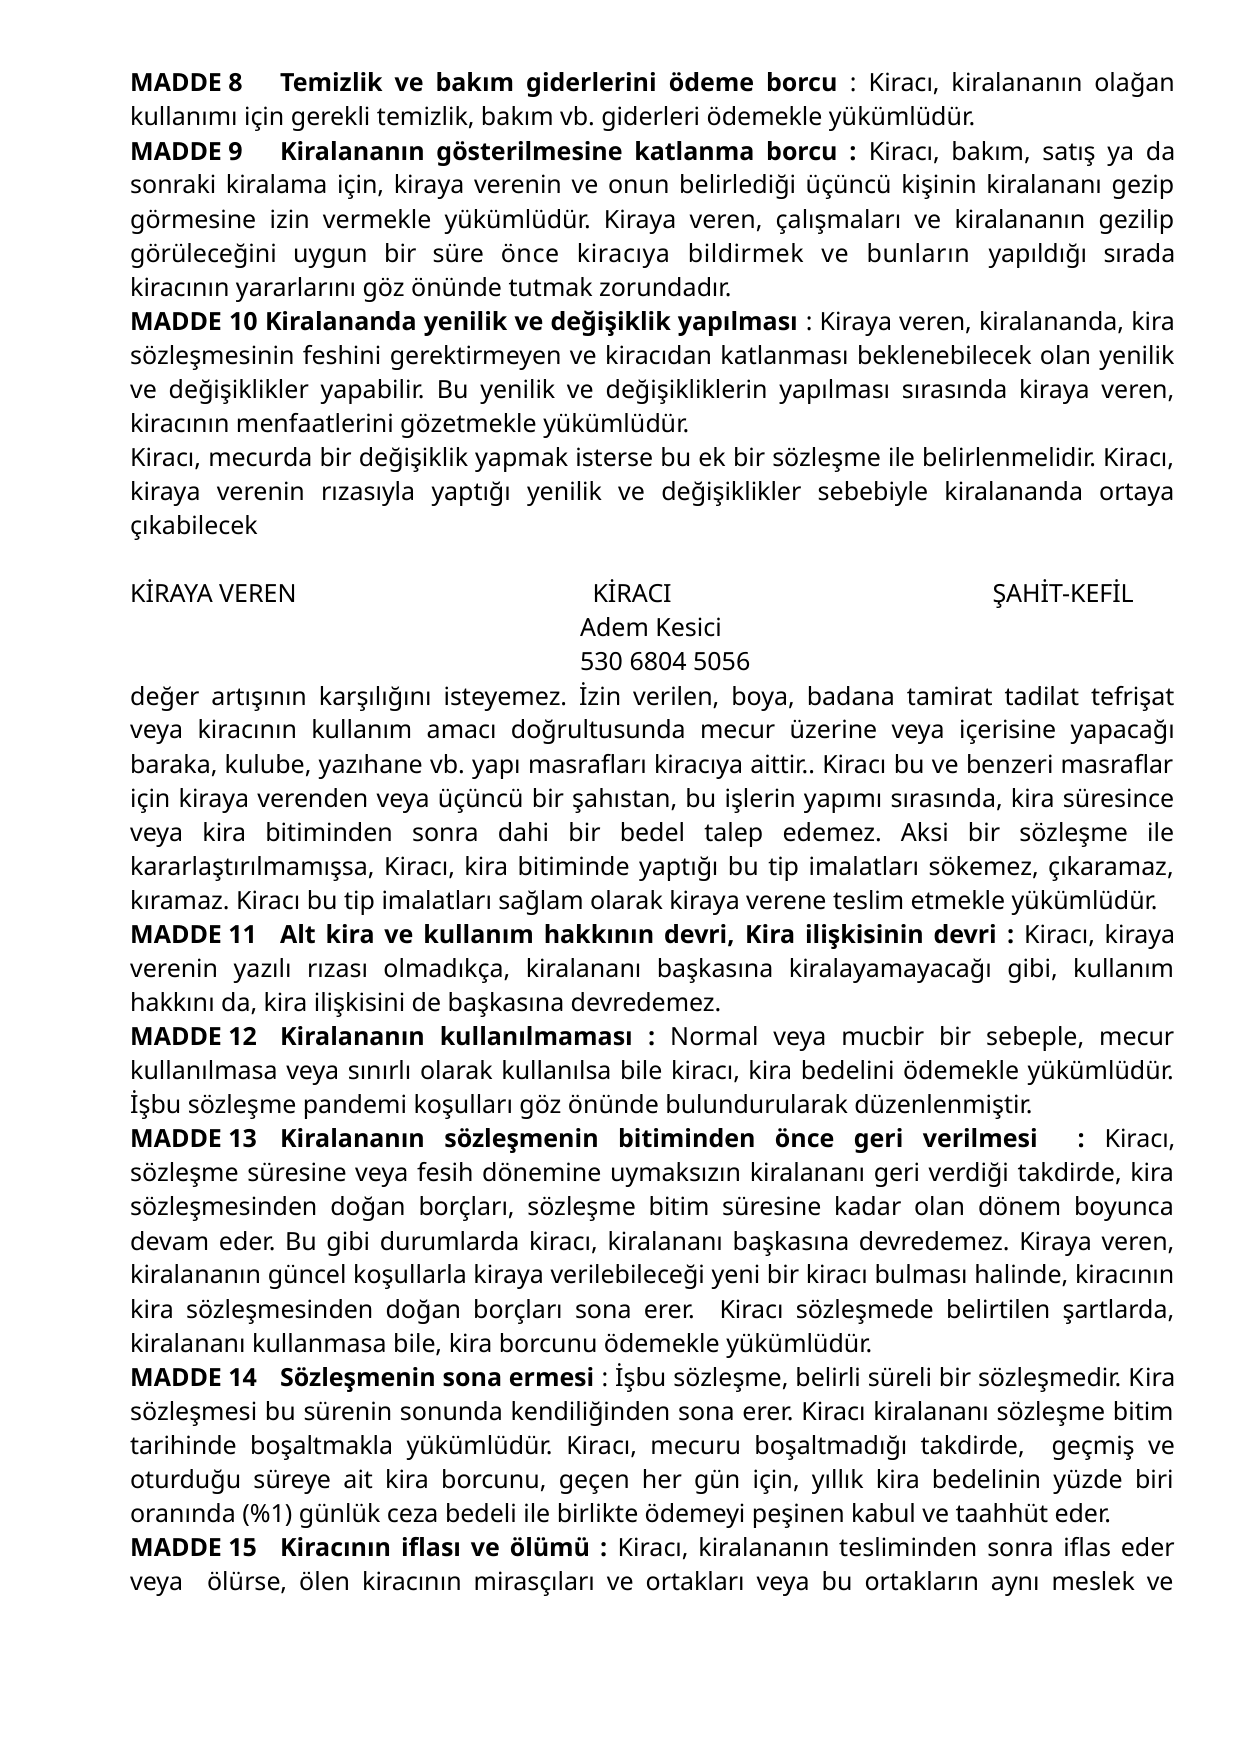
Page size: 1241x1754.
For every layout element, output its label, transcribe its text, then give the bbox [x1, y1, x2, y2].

text MADDE 14 Sözleşmenin sona ermesi : İşbu sözleşme, belirli süreli bir sözleşmedir. Kira sözleşmesi bu sürenin sonunda kendiliğinden sona erer. Kiracı kiralananı sözleşme bitim tarihinde boşaltmakla yükümlüdür. Kiracı, mecuru boşaltmadığı takdirde, geçmiş ve oturduğu süreye ait kira borcunu, geçen her gün için, yıllık kira bedelinin yüzde biri oranında (%1) günlük ceza bedeli ile birlikte ödemeyi peşinen kabul ve taahhüt eder. [130, 1359, 1175, 1530]
text MADDE 15 Kiracının iflası ve ölümü : Kiracı, kiralananın tesliminden sonra iflas eder veya ölürse, ölen kiracının mirasçıları ve ortakları veya bu ortakların aynı meslek ve [130, 1530, 1175, 1598]
text Kiracı, mecurda bir değişiklik yapmak isterse bu ek bir sözleşme ile belirlenmelidir. Kiracı, kiraya verenin rızasıyla yaptığı yenilik ve değişiklikler sebebiyle kiralananda ortaya çıkabilecek [130, 440, 1175, 542]
text MADDE 9 Kiralananın gösterilmesine katlanma borcu : Kiracı, bakım, satış ya da sonraki kiralama için, kiraya verenin ve onun belirlediği üçüncü kişinin kiralananı gezip görmesine izin vermekle yükümlüdür. Kiraya veren, çalışmaları ve kiralananın gezilip görüleceğini uygun bir süre önce kiracıya bildirmek ve bunların yapıldığı sırada kiracının yararlarını göz önünde tutmak zorundadır. [130, 133, 1175, 303]
text MADDE 11 Alt kira ve kullanım hakkının devri, Kira ilişkisinin devri : Kiracı, kiraya verenin yazılı rızası olmadıkça, kiralananı başkasına kiralayamayacağı gibi, kullanım hakkını da, kira ilişkisini de başkasına devredemez. [130, 917, 1175, 1019]
text değer artışının karşılığını isteyemez. İzin verilen, boya, badana tamirat tadilat tefrişat veya kiracının kullanım amacı doğrultusunda mecur üzerine veya içerisine yapacağı baraka, kulube, yazıhane vb. yapı masrafları kiracıya aittir.. Kiracı bu ve benzeri masraflar için kiraya verenden veya üçüncü bir şahıstan, bu işlerin yapımı sırasında, kira süresince veya kira bitiminden sonra dahi bir bedel talep edemez. Aksi bir sözleşme ile kararlaştırılmamışsa, Kiracı, kira bitiminde yaptığı bu tip imalatları sökemez, çıkaramaz, kıramaz. Kiracı bu tip imalatları sağlam olarak kiraya verene teslim etmekle yükümlüdür. [130, 678, 1175, 917]
text KİRAYA VEREN KİRACI ŞAHİT-KEFİL [130, 576, 1175, 610]
text MADDE 13 Kiralananın sözleşmenin bitiminden önce geri verilmesi : Kiracı, sözleşme süresine veya fesih dönemine uymaksızın kiralananı geri verdiği takdirde, kira sözleşmesinden doğan borçları, sözleşme bitim süresine kadar olan dönem boyunca devam eder. Bu gibi durumlarda kiracı, kiralananı başkasına devredemez. Kiraya veren, kiralananın güncel koşullarla kiraya verilebileceği yeni bir kiracı bulması halinde, kiracının kira sözleşmesinden doğan borçları sona erer. Kiracı sözleşmede belirtilen şartlarda, kiralananı kullanmasa bile, kira borcunu ödemekle yükümlüdür. [130, 1121, 1175, 1359]
text Adem Kesici 530 6804 5056 [130, 610, 1175, 678]
text MADDE 12 Kiralananın kullanılmaması : Normal veya mucbir bir sebeple, mecur kullanılmasa veya sınırlı olarak kullanılsa bile kiracı, kira bedelini ödemekle yükümlüdür. İşbu sözleşme pandemi koşulları göz önünde bulundurularak düzenlenmiştir. [130, 1019, 1175, 1121]
text MADDE 8 Temizlik ve bakım giderlerini ödeme borcu : Kiracı, kiralananın olağan kullanımı için gerekli temizlik, bakım vb. giderleri ödemekle yükümlüdür. [130, 65, 1175, 133]
text MADDE 10 Kiralananda yenilik ve değişiklik yapılması : Kiraya veren, kiralananda, kira sözleşmesinin feshini gerektirmeyen ve kiracıdan katlanması beklenebilecek olan yenilik ve değişiklikler yapabilir. Bu yenilik ve değişikliklerin yapılması sırasında kiraya veren, kiracının menfaatlerini gözetmekle yükümlüdür. [130, 303, 1175, 440]
